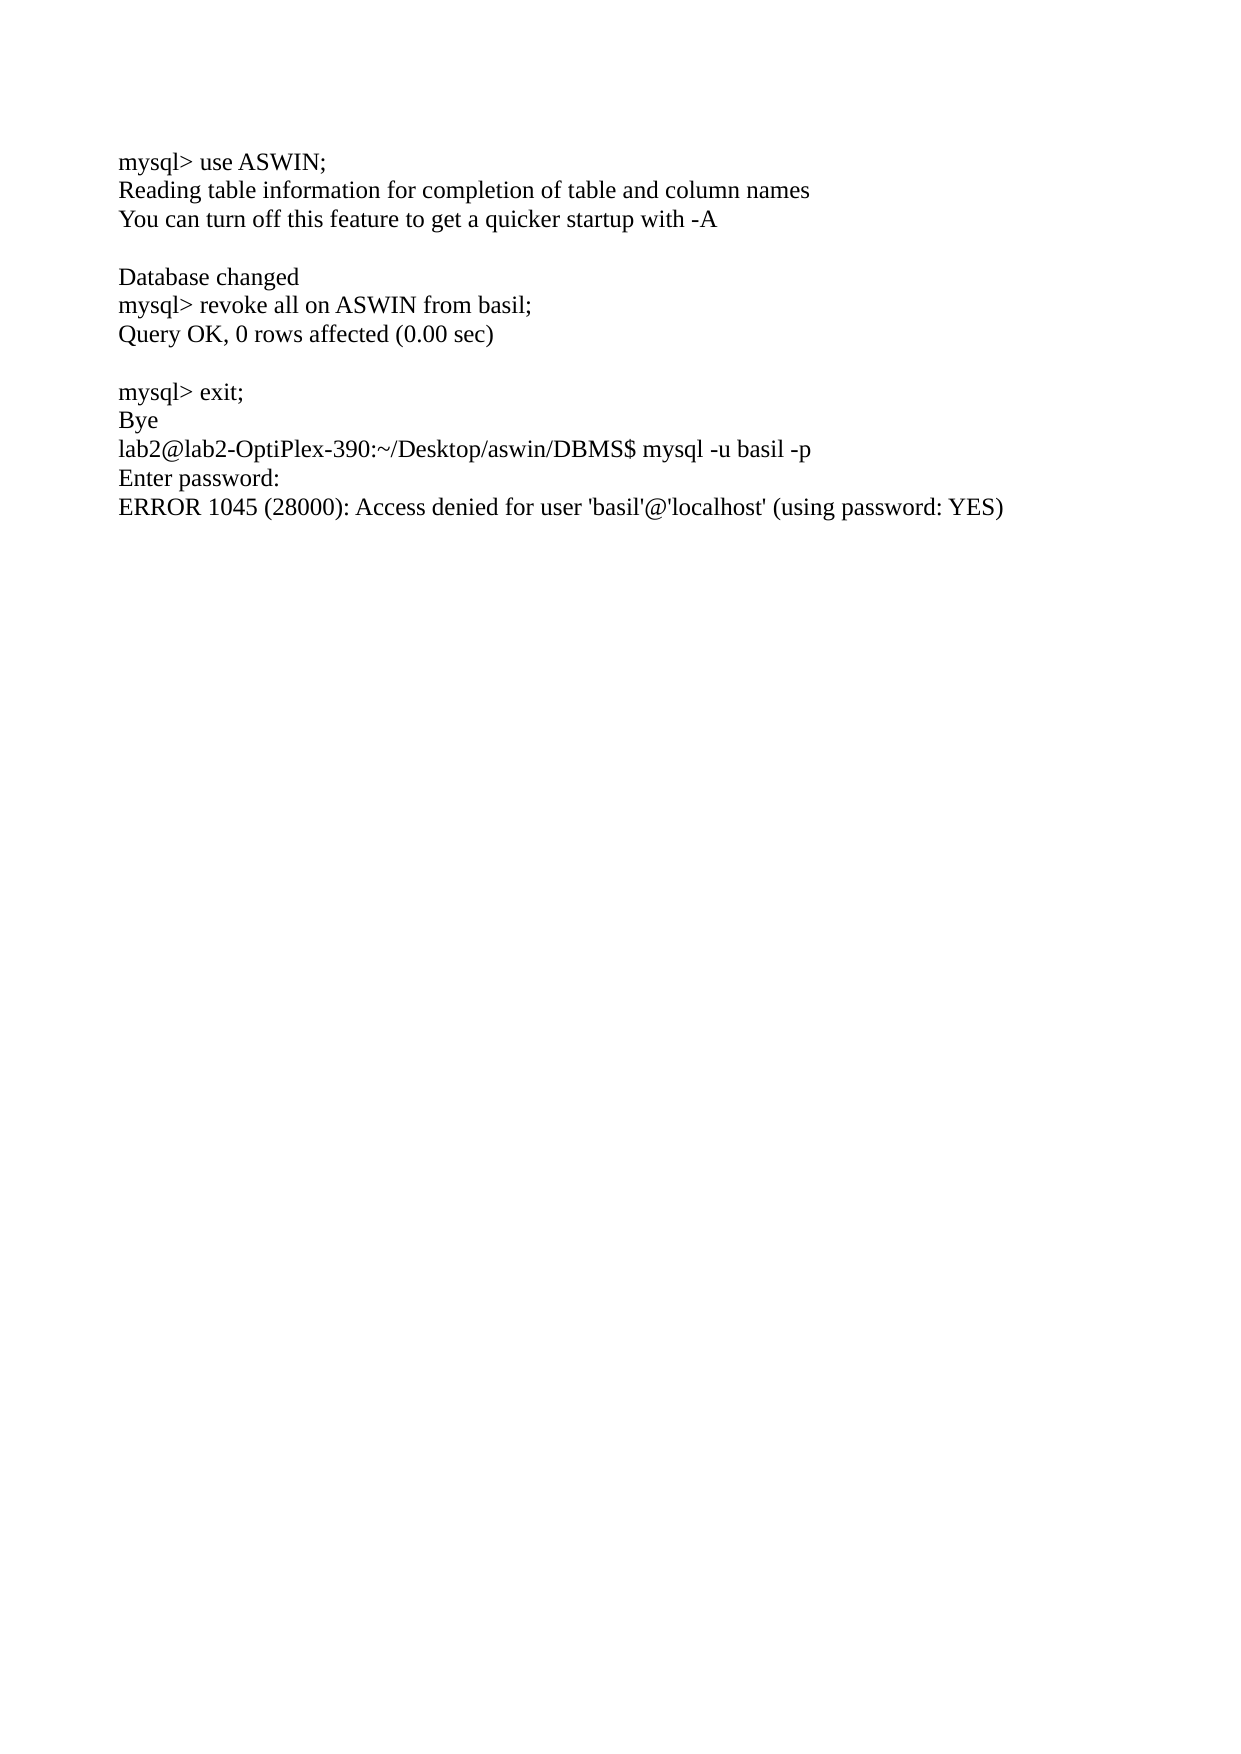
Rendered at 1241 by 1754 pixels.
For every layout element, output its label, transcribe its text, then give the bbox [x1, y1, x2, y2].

text Enter password: [118, 463, 1122, 492]
text Database changed [118, 262, 1122, 291]
text Query OK, 0 rows affected (0.00 sec) [118, 319, 1122, 348]
text You can turn off this feature to get a quicker startup with -A [118, 204, 1122, 233]
text mysql> revoke all on ASWIN from basil; [118, 291, 1122, 319]
text Bye [118, 406, 1122, 434]
text Reading table information for completion of table and column names [118, 176, 1122, 204]
text mysql> use ASWIN; [118, 147, 1122, 176]
text ERROR 1045 (28000): Access denied for user 'basil'@'localhost' (using password: YES) [118, 492, 1122, 521]
text mysql> exit; [118, 377, 1122, 406]
text lab2@lab2-OptiPlex-390:~/Desktop/aswin/DBMS$ mysql -u basil -p [118, 434, 1122, 463]
